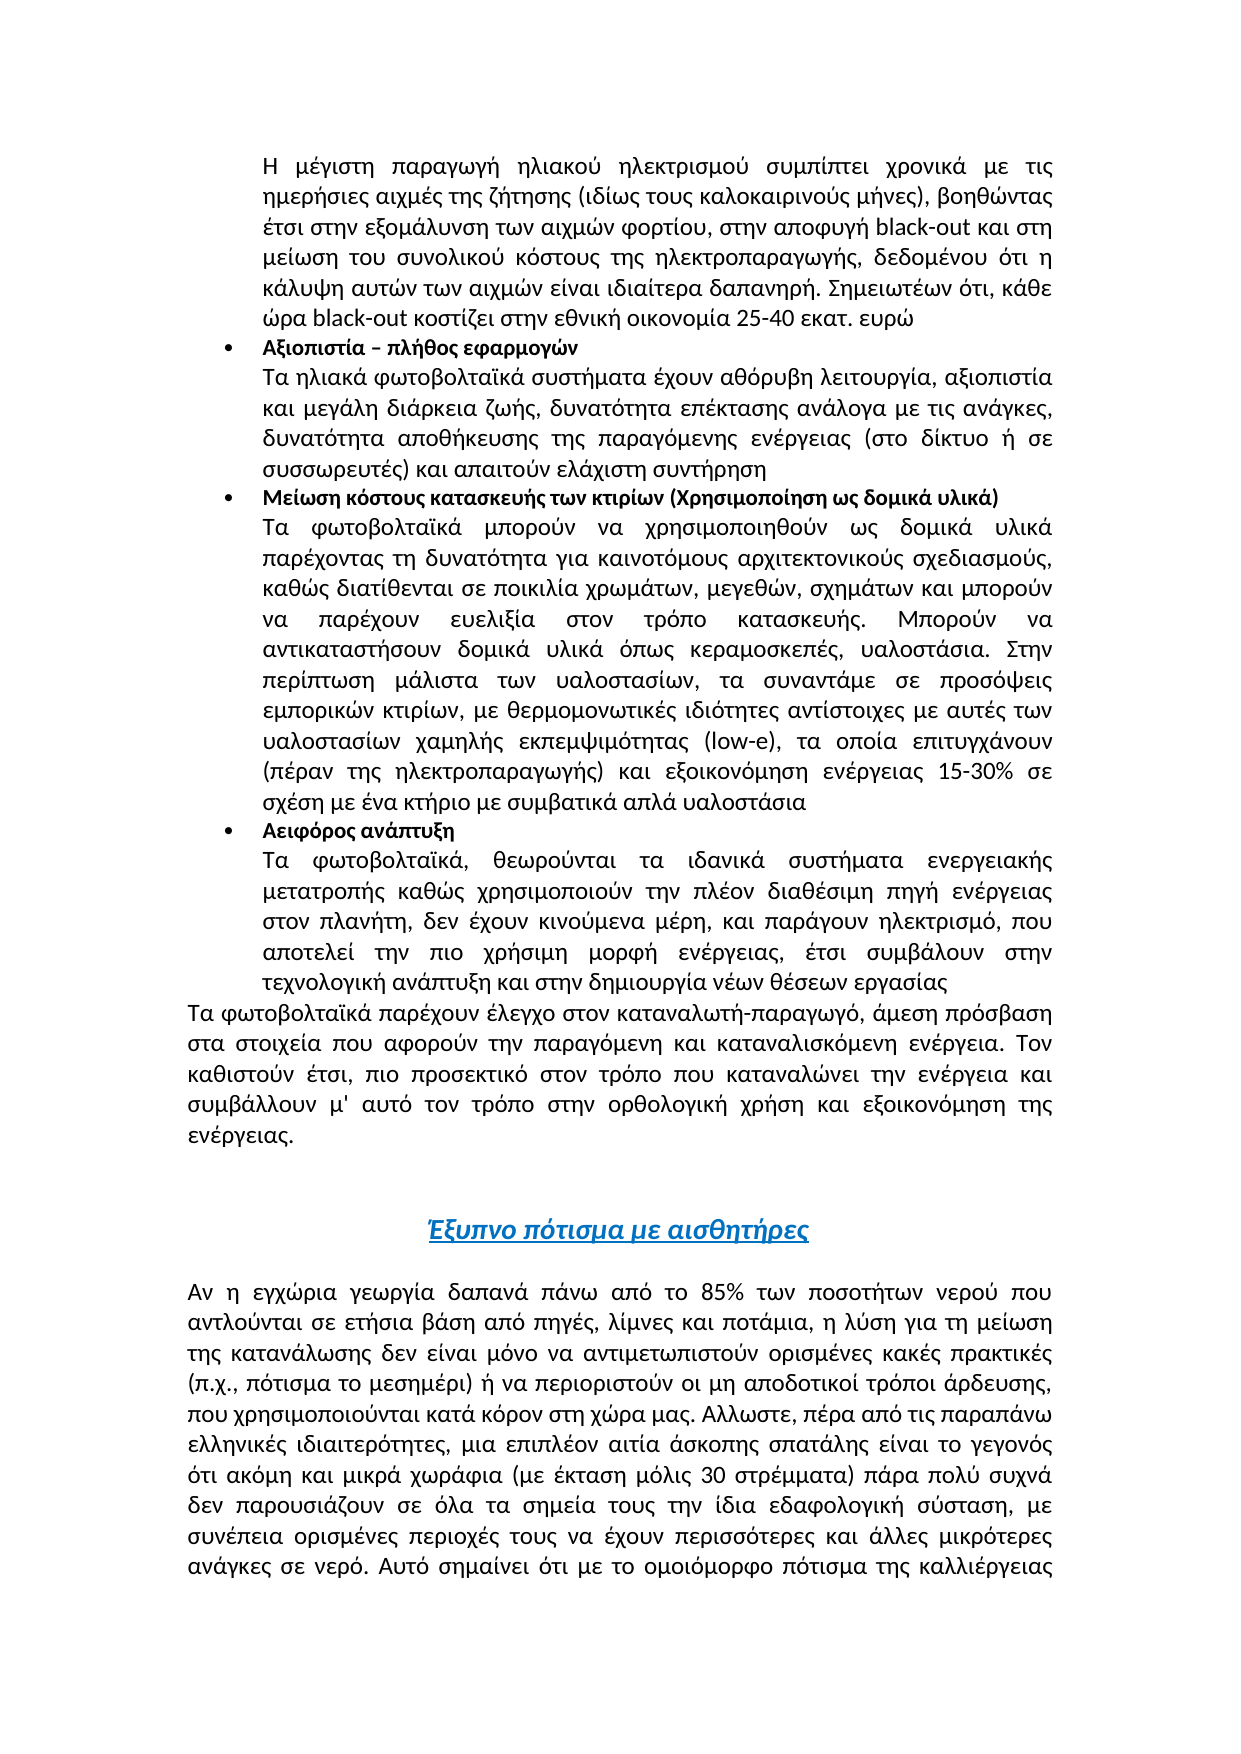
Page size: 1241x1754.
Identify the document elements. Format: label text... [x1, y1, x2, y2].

text Τα φωτοβολταϊκά μπορούν να χρησιμοποιηθούν ως δομικά υλικά παρέχοντας τη δυνατότητα για καινοτόμους αρχιτεκτονικούς σχεδιασμούς, καθώς διατίθενται σε ποικιλία χρωμάτων, μεγεθών, σχημάτων και μπορούν να παρέχουν ευελιξία στον τρόπο κατασκευής. Μπορούν να αντικαταστήσουν δομικά υλικά όπως κεραμοσκεπές, υαλοστάσια. Στην περίπτωση μάλιστα των υαλοστασίων, τα συναντάμε σε προσόψεις εμπορικών κτιρίων, με θερμομονωτικές ιδιότητες αντίστοιχες με αυτές των υαλοστασίων χαμηλής εκπεμψιμότητας (low-e), τα οποία επιτυγχάνουν (πέραν της ηλεκτροπαραγωγής) και εξοικονόμηση ενέργειας 15-30% σε σχέση με ένα κτήριο με συμβατικά απλά υαλοστάσια [262, 511, 1053, 816]
text Τα φωτοβολταϊκά, θεωρούνται τα ιδανικά συστήματα ενεργειακής μετατροπής καθώς χρησιμοποιούν την πλέον διαθέσιμη πηγή ενέργειας στον πλανήτη, δεν έχουν κινούμενα μέρη, και παράγουν ηλεκτρισμό, που αποτελεί την πιο χρήσιμη μορφή ενέργειας, έτσι συμβάλουν στην τεχνολογική ανάπτυξη και στην δημιουργία νέων θέσεων εργασίας [262, 844, 1053, 997]
list Αειφόρος ανάπτυξη [225, 816, 1053, 844]
text Τα ηλιακά φωτοβολταϊκά συστήματα έχουν αθόρυβη λειτουργία, αξιοπιστία και μεγάλη διάρκεια ζωής, δυνατότητα επέκτασης ανάλογα με τις ανάγκες, δυνατότητα αποθήκευσης της παραγόμενης ενέργειας (στο δίκτυο ή σε συσσωρευτές) και απαιτούν ελάχιστη συντήρηση [262, 361, 1053, 483]
text Τα φωτοβολταϊκά παρέχουν έλεγχο στον καταναλωτή-παραγωγό, άμεση πρόσβαση στα στοιχεία που αφορούν την παραγόμενη και καταναλισκόμενη ενέργεια. Τον καθιστούν έτσι, πιο προσεκτικό στον τρόπο που καταναλώνει την ενέργεια και συμβάλλουν μ' αυτό τον τρόπο στην ορθολογική χρήση και εξοικονόμηση της ενέργειας. [187, 997, 1053, 1150]
list Αξιοπιστία – πλήθος εφαρμογών [225, 333, 1053, 361]
text Aν η εγχώρια γεωργία δαπανά πάνω από το 85% των ποσοτήτων νερού που αντλούνται σε ετήσια βάση από πηγές, λίμνες και ποτάμια, η λύση για τη μείωση της κατανάλωσης δεν είναι μόνο να αντιμετωπιστούν ορισμένες κακές πρακτικές (π.χ., πότισμα το μεσημέρι) ή να περιοριστούν οι μη αποδοτικοί τρόποι άρδευσης, που χρησιμοποιούνται κατά κόρον στη χώρα μας. Αλλωστε, πέρα από τις παραπάνω ελληνικές ιδιαιτερότητες, μια επιπλέον αιτία άσκοπης σπατάλης είναι το γεγονός ότι ακόμη και μικρά χωράφια (με έκταση μόλις 30 στρέμματα) πάρα πολύ συχνά δεν παρουσιάζουν σε όλα τα σημεία τους την ίδια εδαφολογική σύσταση, με συνέπεια ορισμένες περιοχές τους να έχουν περισσότερες και άλλες μικρότερες ανάγκες σε νερό. Αυτό σημαίνει ότι με το ομοιόμορφο πότισμα της καλλιέργειας [187, 1276, 1053, 1581]
text Η μέγιστη παραγωγή ηλιακού ηλεκτρισμού συμπίπτει χρονικά με τις ημερήσιες αιχμές της ζήτησης (ιδίως τους καλοκαιρινούς μήνες), βοηθώντας έτσι στην εξομάλυνση των αιχμών φορτίου, στην αποφυγή black-out και στη μείωση του συνολικού κόστους της ηλεκτροπαραγωγής, δεδομένου ότι η κάλυψη αυτών των αιχμών είναι ιδιαίτερα δαπανηρή. Σημειωτέων ότι, κάθε ώρα black-out κοστίζει στην εθνική οικονομία 25-40 εκατ. ευρώ [262, 150, 1053, 333]
list Μείωση κόστους κατασκευής των κτιρίων (Χρησιμοποίηση ως δομικά υλικά) [225, 483, 1053, 511]
text Έξυπνο πότισμα με αισθητήρες [187, 1211, 1053, 1246]
